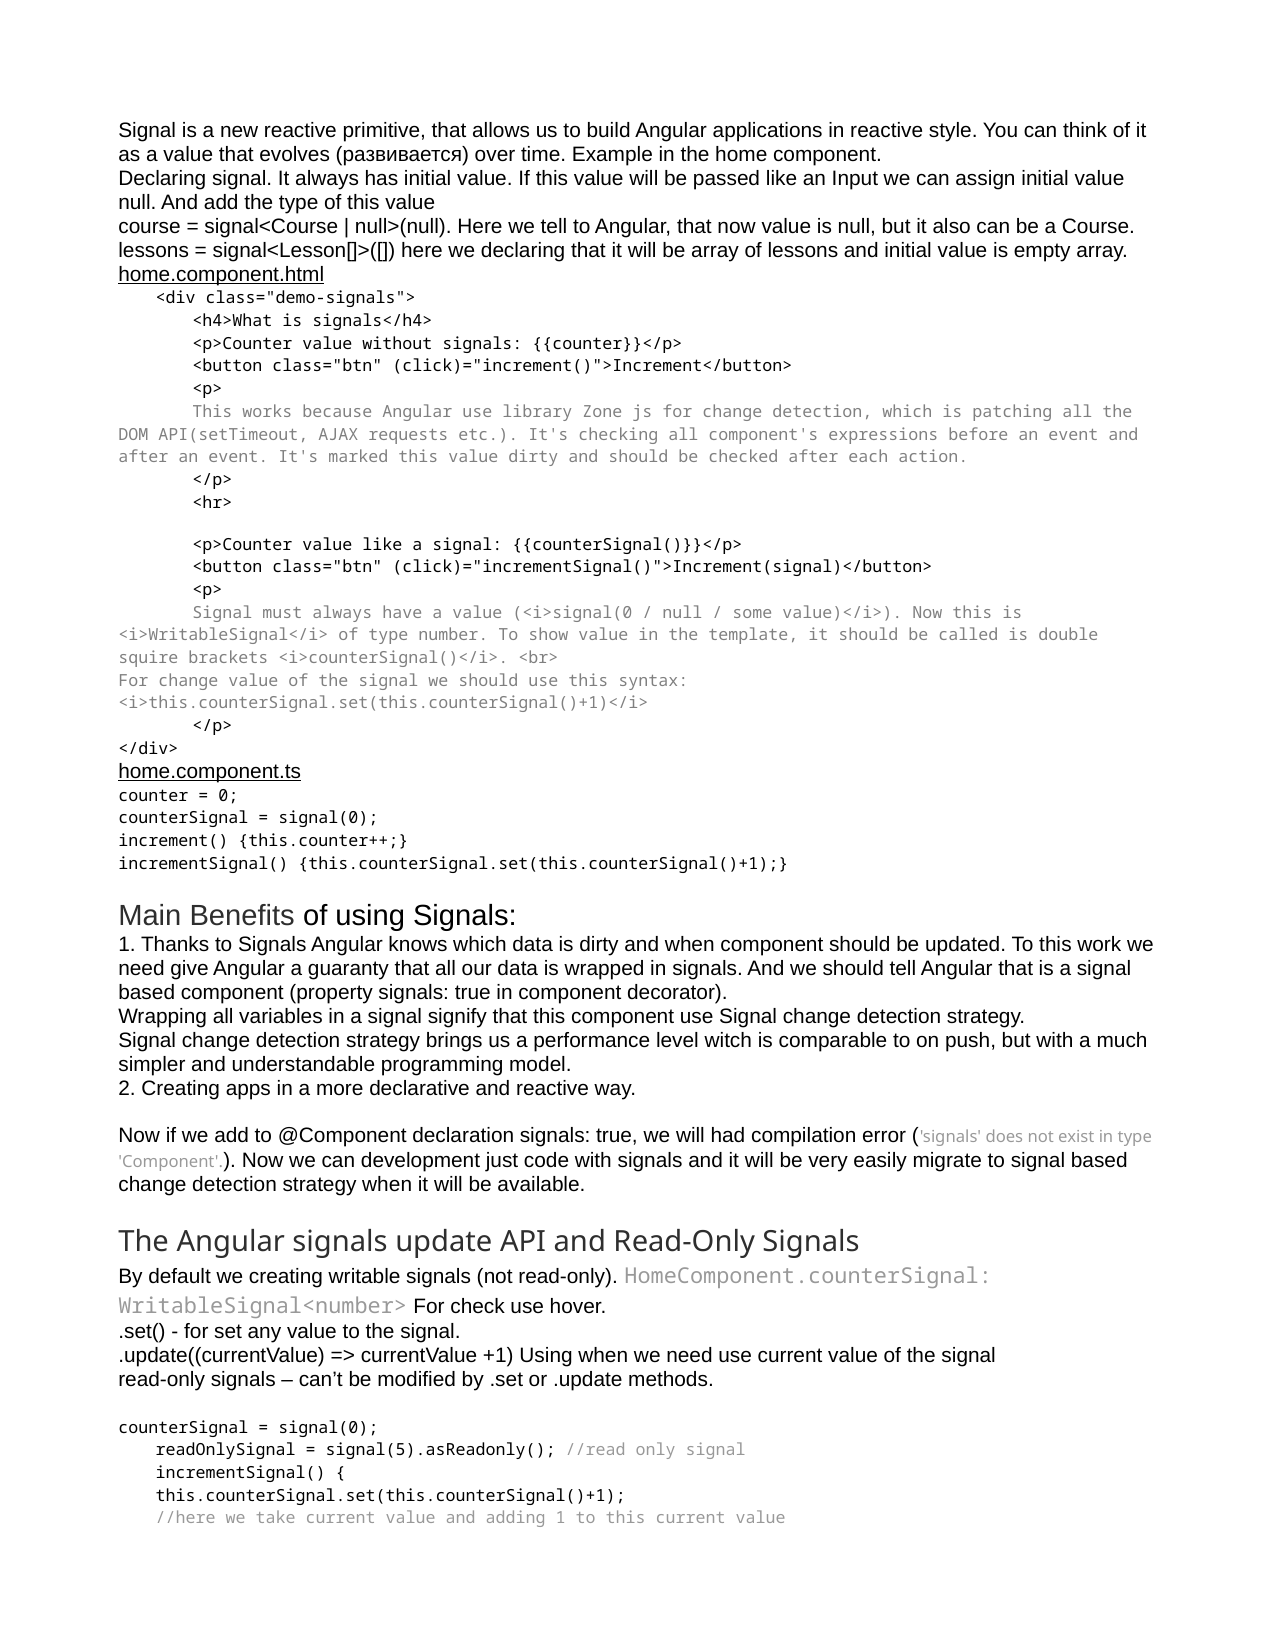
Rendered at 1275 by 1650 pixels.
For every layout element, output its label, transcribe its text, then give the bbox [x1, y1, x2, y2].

text <h4>What is signals</h4> [118, 308, 1157, 331]
text Main Benefits of using Signals: [118, 898, 1157, 932]
text <div class="demo-signals"> [118, 286, 1157, 308]
text This works because Angular use library Zone js for change detection, which is patching all the DOM API(setTimeout, AJAX requests etc.). It's checking all component's expressions before an event and after an event. It's marked this value dirty and should be checked after each action. [118, 399, 1157, 467]
text incrementSignal() { [118, 1461, 1157, 1483]
text .set() - for set any value to the signal. [118, 1319, 1157, 1343]
text 1. Thanks to Signals Angular knows which data is dirty and when component should be updated. To this work we need give Angular a guaranty that all our data is wrapped in signals. And we should tell Angular that is a signal based component (property signals: true in component decorator). [118, 932, 1157, 1003]
text home.component.html [118, 262, 1157, 286]
text increment() {this.counter++;} [118, 828, 1157, 851]
text home.component.ts [118, 759, 1157, 783]
text .update((currentValue) => currentValue +1) Using when we need use current value of the signal [118, 1343, 1157, 1367]
text squire brackets <i>counterSignal()</i>. <br> [118, 646, 1157, 668]
text Signal must always have a value (<i>signal(0 / null / some value)</i>). Now this is <i>WritableSignal</i> of type number. To show value in the template, it should be called is double [118, 600, 1157, 646]
text incrementSignal() {this.counterSignal.set(this.counterSignal()+1);} [118, 851, 1157, 874]
text <hr> [118, 490, 1157, 513]
text readOnlySignal = signal(5).asReadonly(); //read only signal [118, 1438, 1157, 1461]
text By default we creating writable signals (not read-only). HomeComponent.counterSignal: WritableSignal<number> For check use hover. [118, 1260, 1157, 1319]
text //here we take current value and adding 1 to this current value [118, 1506, 1157, 1529]
text <p>Counter value without signals: {{counter}}</p> [118, 331, 1157, 354]
text </p> [118, 714, 1157, 736]
text Signal change detection strategy brings us a performance level witch is comparable to on push, but with a much simpler and understandable programming model. [118, 1027, 1157, 1075]
text counterSignal = signal(0); [118, 806, 1157, 828]
text counterSignal = signal(0); [118, 1415, 1157, 1438]
text <p> [118, 577, 1157, 600]
text this.counterSignal.set(this.counterSignal()+1); [118, 1483, 1157, 1506]
text The Angular signals update API and Read-Only Signals [118, 1220, 1157, 1260]
text <button class="btn" (click)="incrementSignal()">Increment(signal)</button> [118, 555, 1157, 577]
text <button class="btn" (click)="increment()">Increment</button> [118, 354, 1157, 377]
text 2. Creating apps in a more declarative and reactive way. [118, 1075, 1157, 1099]
text <p>Counter value like a signal: {{counterSignal()}}</p> [118, 532, 1157, 555]
text lessons = signal<Lesson[]>([]) here we declaring that it will be array of lessons and initial value is empty array. [118, 238, 1157, 262]
text Signal is a new reactive primitive, that allows us to build Angular applications in reactive style. You can think of it as a value that evolves (развивается) over time. Example in the home component. [118, 118, 1157, 166]
text Declaring signal. It always has initial value. If this value will be passed like an Input we can assign initial value null. And add the type of this value [118, 166, 1157, 214]
text <p> [118, 377, 1157, 399]
text </p> [118, 467, 1157, 490]
text Wrapping all variables in a signal signify that this component use Signal change detection strategy. [118, 1003, 1157, 1027]
text course = signal<Course | null>(null). Here we tell to Angular, that now value is null, but it also can be a Course. [118, 214, 1157, 238]
text read-only signals – can’t be modified by .set or .update methods. [118, 1367, 1157, 1391]
text For change value of the signal we should use this syntax: <i>this.counterSignal.set(this.counterSignal()+1)</i> [118, 668, 1157, 714]
text Now if we add to @Component declaration signals: true, we will had compilation error ('signals' does not exist in type 'Component'.). Now we can development just code with signals and it will be very easily migrate to signal based change detection strategy when it will be available. [118, 1123, 1157, 1196]
text counter = 0; [118, 783, 1157, 806]
text </div> [118, 736, 1157, 759]
